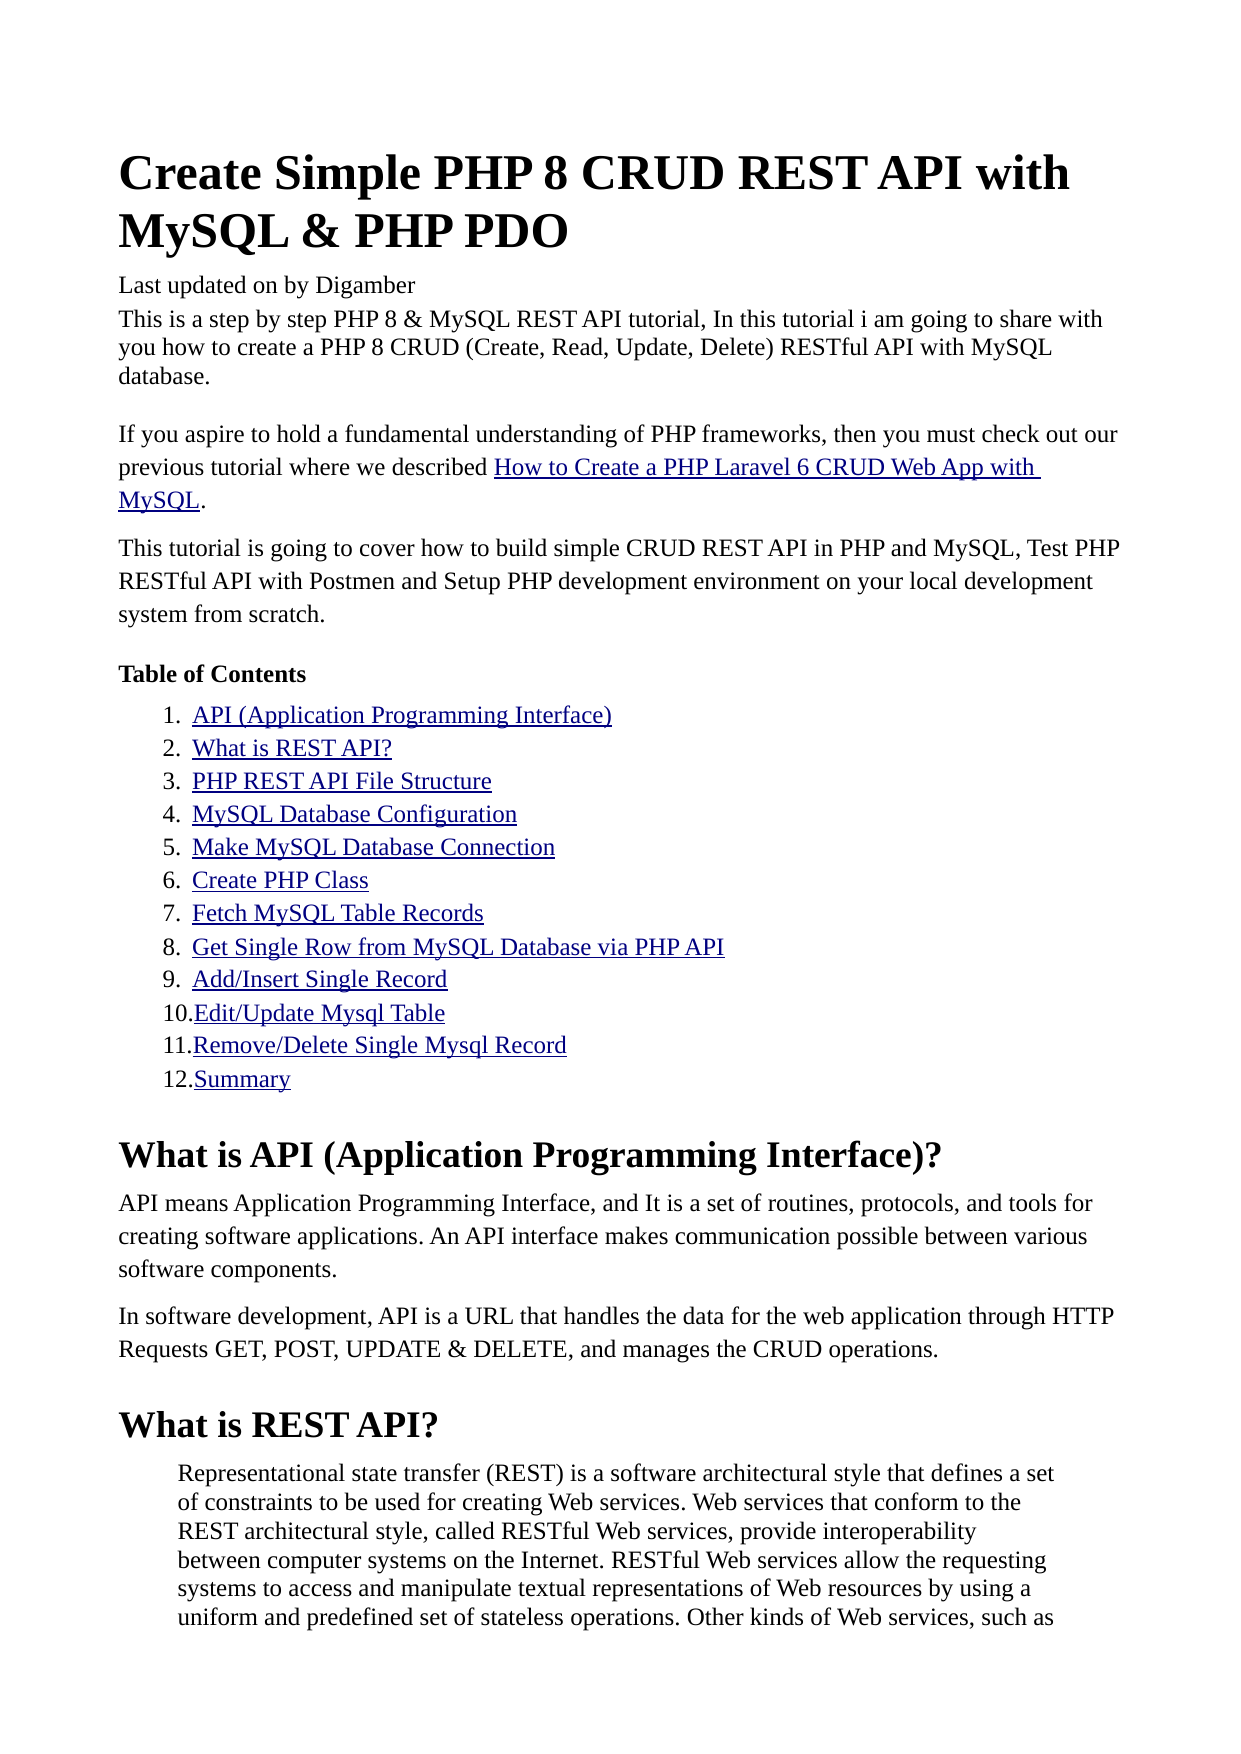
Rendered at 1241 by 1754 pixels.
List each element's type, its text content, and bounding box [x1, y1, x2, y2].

text Last updated on by Digamber [118, 271, 1122, 299]
subtitle What is API (Application Programming Interface)? [118, 1132, 1122, 1175]
list PHP REST API File Structure [162, 766, 1122, 795]
text If you aspire to hold a fundamental understanding of PHP frameworks, then you must check out our previous tutorial where we described How to Create a PHP Laravel 6 CRUD Web App with MySQL. [118, 419, 1122, 514]
text This tutorial is going to cover how to build simple CRUD REST API in PHP and MySQL, Test PHP RESTful API with Postmen and Setup PHP development environment on your local development system from scratch. [118, 533, 1122, 628]
list Make MySQL Database Connection [162, 832, 1122, 861]
list What is REST API? [162, 733, 1122, 762]
subtitle Table of Contents [118, 659, 1122, 688]
list Create PHP Class [162, 866, 1122, 894]
list Edit/Update Mysql Table [162, 998, 1122, 1026]
text Representational state transfer (REST) is a software architectural style that defines a set of constraints to be used for creating Web services. Web services that conform to the REST architectural style, called RESTful Web services, provide interoperability between computer systems on the Internet. RESTful Web services allow the requesting systems to access and manipulate textual representations of Web resources by using a uniform and predefined set of stateless operations. Other kinds of Web services, such as [177, 1458, 1063, 1631]
list Remove/Delete Single Mysql Record [162, 1031, 1122, 1059]
list Get Single Row from MySQL Database via PHP API [162, 932, 1122, 960]
text API means Application Programming Interface, and It is a set of routines, protocols, and tools for creating software applications. An API interface makes communication possible between various software components. [118, 1188, 1122, 1282]
text In software development, API is a URL that handles the data for the web application through HTTP Requests GET, POST, UPDATE & DELETE, and manages the CRUD operations. [118, 1301, 1122, 1363]
subtitle What is REST API? [118, 1403, 1122, 1446]
subtitle Create Simple PHP 8 CRUD REST API with MySQL & PHP PDO [118, 143, 1122, 258]
list Fetch MySQL Table Records [162, 898, 1122, 927]
list MySQL Database Configuration [162, 799, 1122, 828]
text This is a step by step PHP 8 & MySQL REST API tutorial, In this tutorial i am going to share with you how to create a PHP 8 CRUD (Create, Read, Update, Delete) RESTful API with MySQL database. [118, 304, 1122, 390]
list API (Application Programming Interface) [162, 700, 1122, 729]
list Summary [162, 1064, 1122, 1092]
list Add/Insert Single Record [162, 964, 1122, 993]
